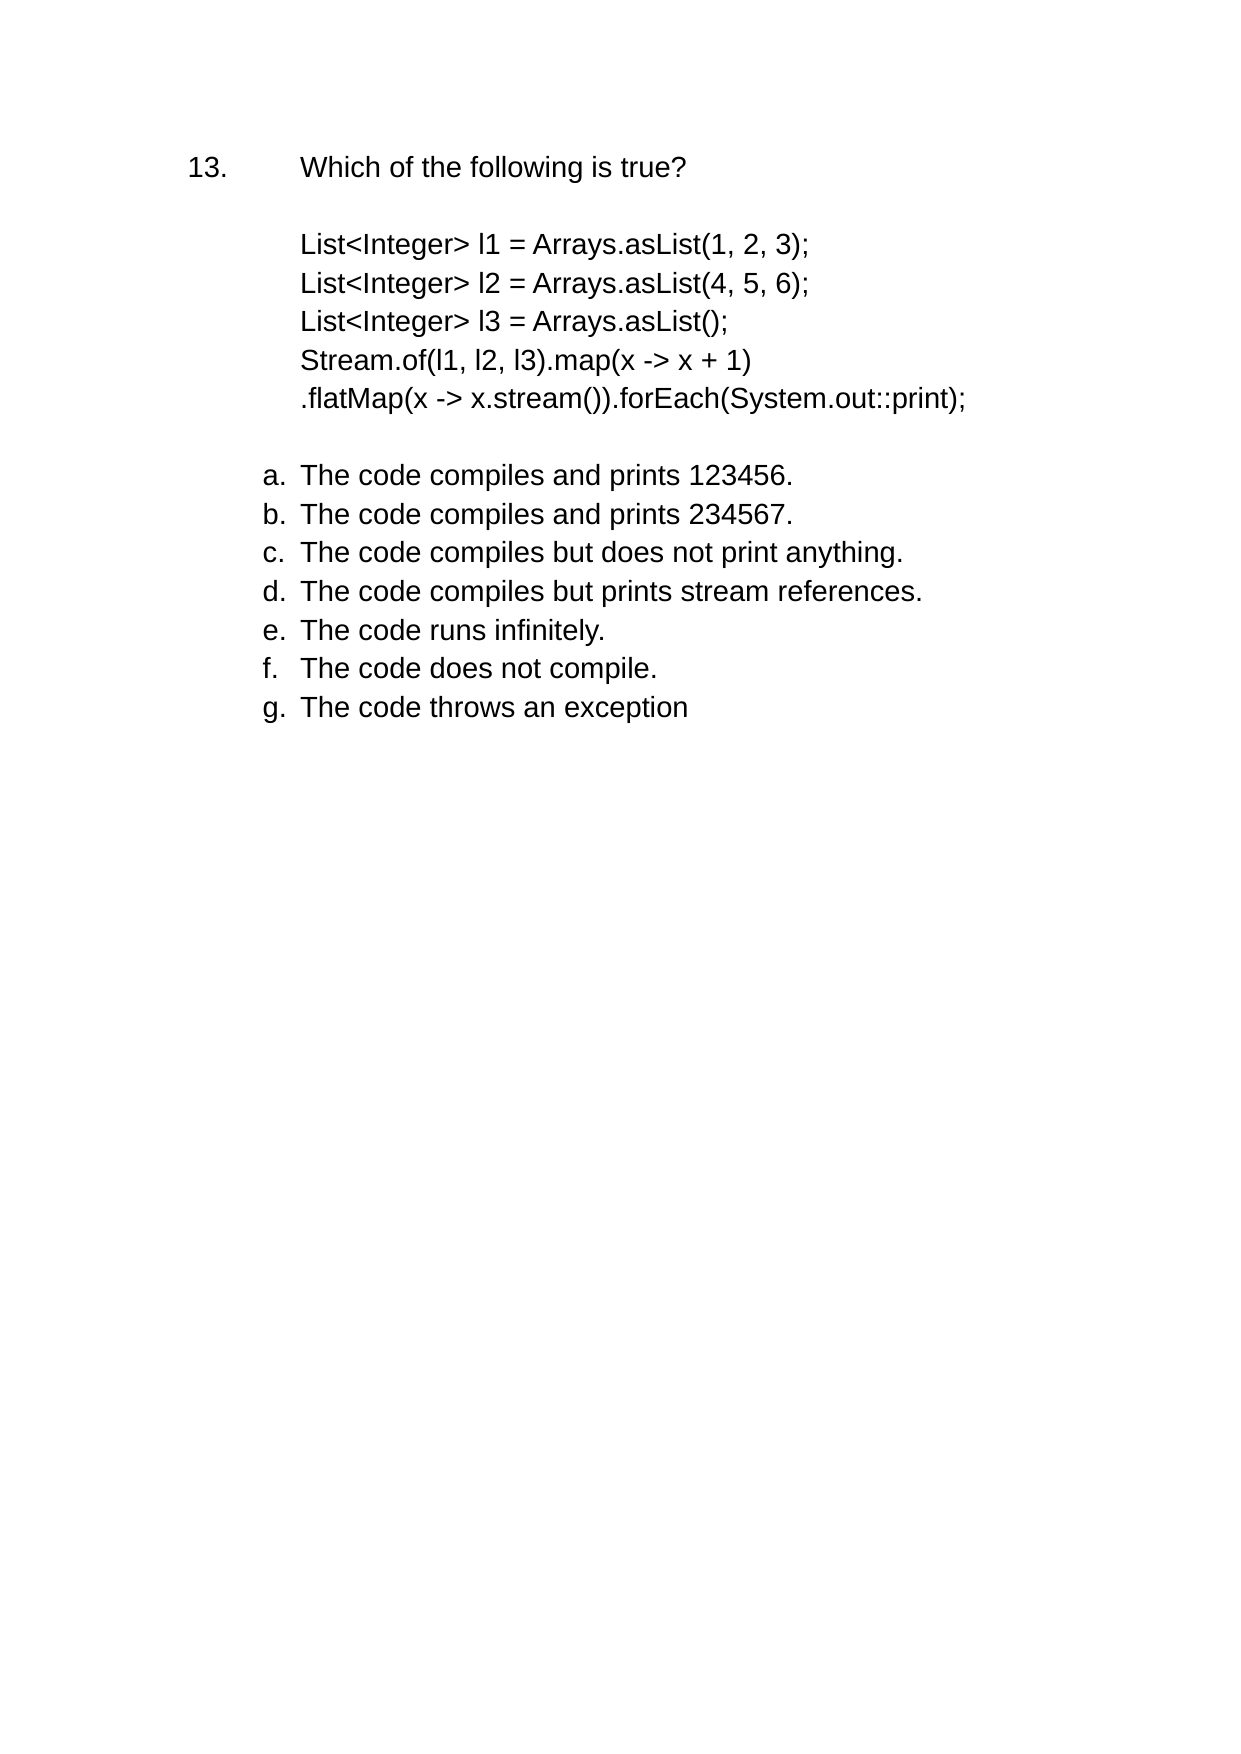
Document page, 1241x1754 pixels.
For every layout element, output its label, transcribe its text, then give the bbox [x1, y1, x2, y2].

list Which of the following is true? [187, 150, 1090, 183]
list The code compiles and prints 234567. [262, 497, 1090, 530]
text List<Integer> l2 = Arrays.asList(4, 5, 6); [225, 266, 1090, 299]
list The code does not compile. [262, 651, 1090, 684]
list The code compiles but prints stream references. [262, 574, 1090, 607]
text List<Integer> l1 = Arrays.asList(1, 2, 3); [225, 227, 1090, 261]
text List<Integer> l3 = Arrays.asList(); [225, 304, 1090, 338]
list The code throws an exception [262, 689, 1090, 723]
list The code compiles but does not print anything. [262, 535, 1090, 569]
text .flatMap(x -> x.stream()).forEach(System.out::print); [225, 381, 1090, 415]
list The code runs infinitely. [262, 612, 1090, 646]
list The code compiles and prints 123456. [262, 458, 1090, 492]
text Stream.of(l1, l2, l3).map(x -> x + 1) [225, 343, 1090, 376]
